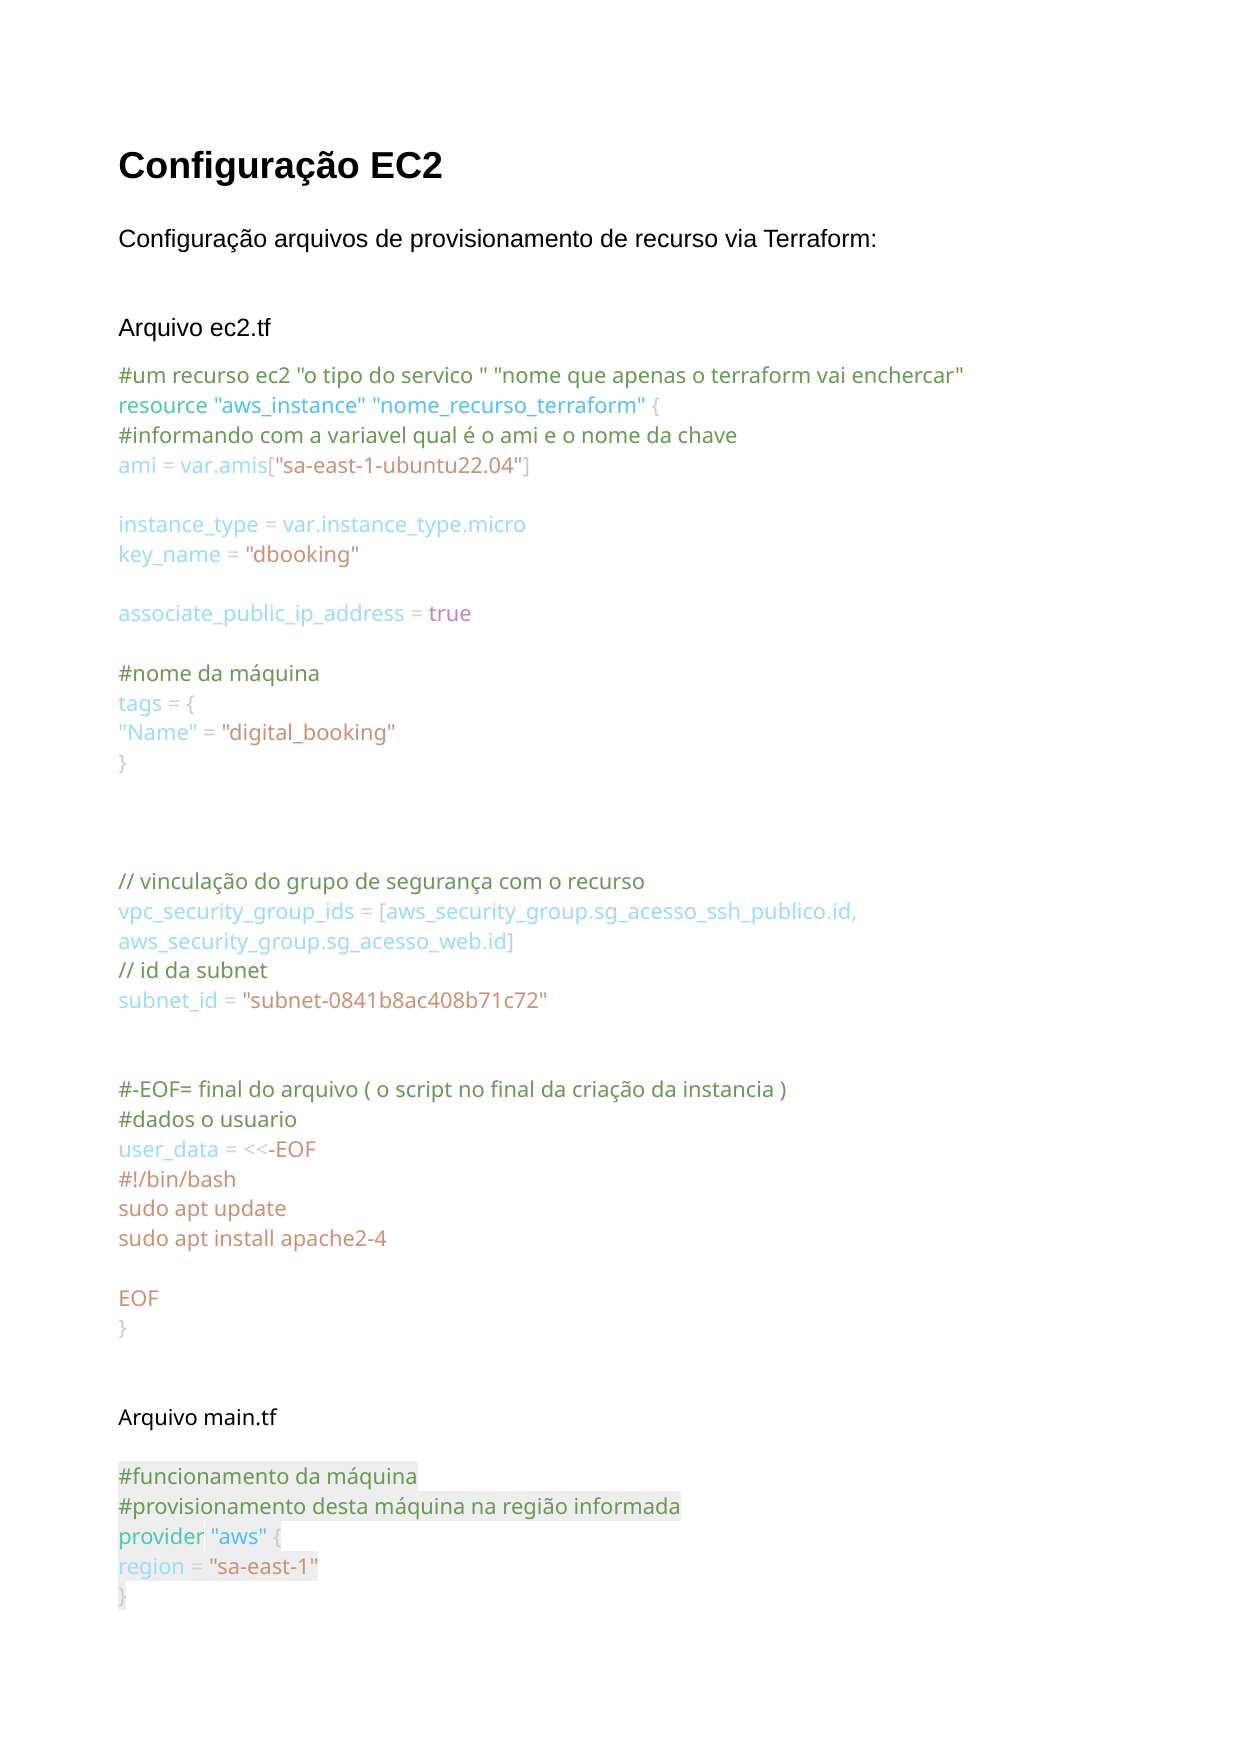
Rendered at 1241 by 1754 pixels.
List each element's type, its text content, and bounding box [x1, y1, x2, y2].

text instance_type = var.instance_type.micro [118, 509, 1122, 539]
text #nome da máquina [118, 658, 1122, 688]
text ami = var.amis["sa-east-1-ubuntu22.04"] [118, 449, 1122, 479]
text Arquivo main.tf [118, 1402, 1122, 1432]
text #provisionamento desta máquina na região informada [118, 1491, 1122, 1521]
text #funcionamento da máquina [118, 1461, 1122, 1491]
text // vinculação do grupo de segurança com o recurso [118, 866, 1122, 896]
text } [118, 747, 1122, 777]
text #dados o usuario [118, 1104, 1122, 1134]
text #informando com a variavel qual é o ami e o nome da chave [118, 420, 1122, 449]
text EOF [118, 1283, 1122, 1312]
text key_name = "dbooking" [118, 539, 1122, 569]
text tags = { [118, 688, 1122, 717]
text "Name" = "digital_booking" [118, 717, 1122, 747]
subtitle Configuração arquivos de provisionamento de recurso via Terraform: [118, 224, 1122, 252]
text subnet_id = "subnet-0841b8ac408b71c72" [118, 985, 1122, 1015]
text region = "sa-east-1" [118, 1551, 1122, 1581]
text resource "aws_instance" "nome_recurso_terraform" { [118, 390, 1122, 420]
text vpc_security_group_ids = [aws_security_group.sg_acesso_ssh_publico.id, aws_security_group.sg_acesso_web.id] [118, 896, 1122, 955]
text user_data = <<-EOF [118, 1134, 1122, 1163]
text sudo apt update [118, 1193, 1122, 1223]
text sudo apt install apache2-4 [118, 1223, 1122, 1253]
text provider "aws" { [118, 1521, 1122, 1551]
text #-EOF= final do arquivo ( o script no final da criação da instancia ) [118, 1074, 1122, 1104]
text #um recurso ec2 "o tipo do servico " "nome que apenas o terraform vai enchercar" [118, 360, 1122, 390]
text associate_public_ip_address = true [118, 598, 1122, 628]
text Arquivo ec2.tf [118, 313, 1122, 341]
text #!/bin/bash [118, 1163, 1122, 1193]
text // id da subnet [118, 955, 1122, 985]
text } [118, 1581, 1122, 1610]
subtitle Configuração EC2 [118, 143, 1122, 186]
text } [118, 1312, 1122, 1342]
